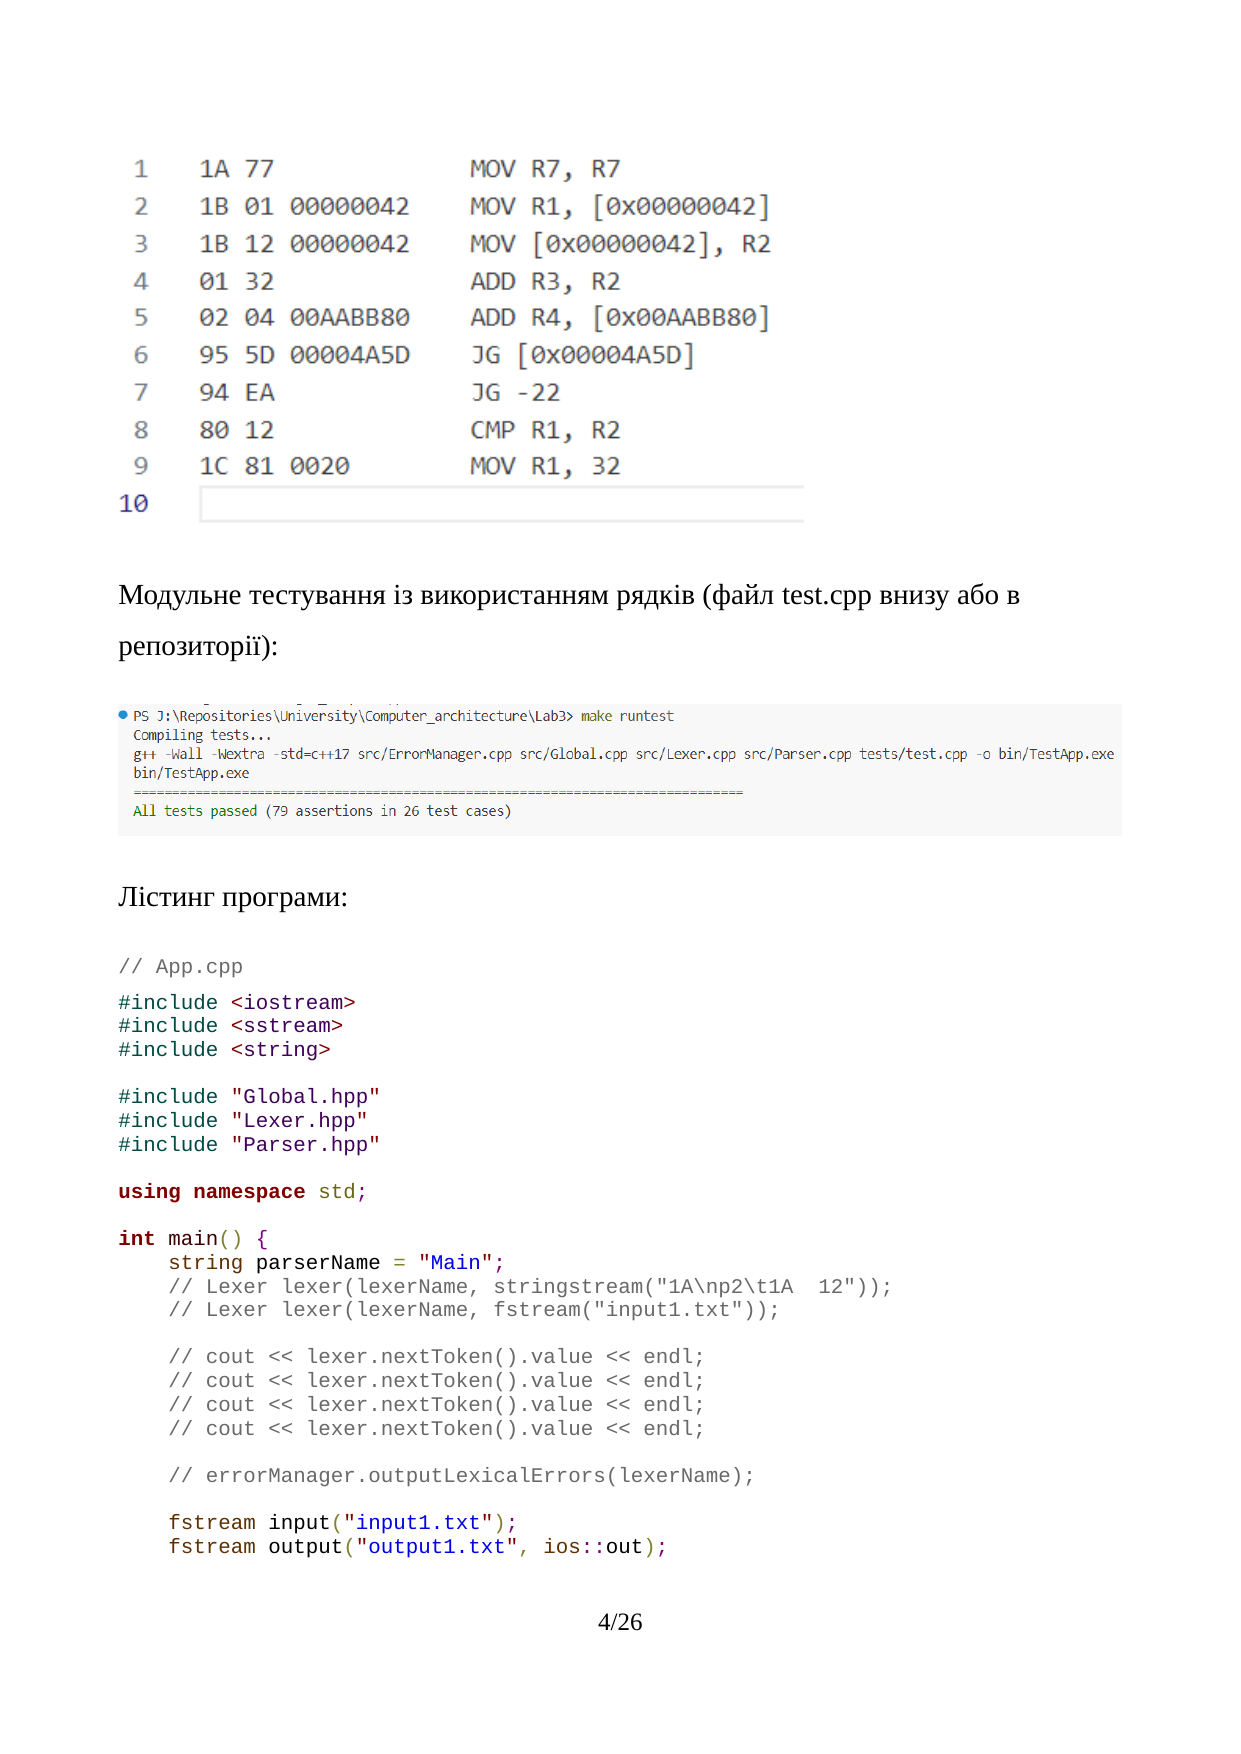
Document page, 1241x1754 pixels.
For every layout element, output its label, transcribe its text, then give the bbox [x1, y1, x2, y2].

text // cout << lexer.nextToken().value << endl; [118, 1417, 1122, 1441]
text Модульне тестування із використанням рядків (файл test.cpp внизу або в репозиторії): [118, 577, 1122, 661]
text #include <sstream> [118, 1016, 1122, 1039]
text #include <string> [118, 1039, 1122, 1063]
text fstream input("input1.txt"); [118, 1512, 1122, 1536]
text // cout << lexer.nextToken().value << endl; [118, 1394, 1122, 1417]
text Лістинг програми: [118, 879, 1122, 913]
text // cout << lexer.nextToken().value << endl; [118, 1347, 1122, 1370]
text #include "Parser.hpp" [118, 1134, 1122, 1157]
text #include <iostream> [118, 992, 1122, 1016]
text // Lexer lexer(lexerName, stringstream("1A\np2\t1A 12")); [118, 1276, 1122, 1299]
text #include "Global.hpp" [118, 1086, 1122, 1110]
text string parserName = "Main"; [118, 1252, 1122, 1276]
text // errorManager.outputLexicalErrors(lexerName); [118, 1465, 1122, 1488]
picture [118, 118, 804, 534]
text fstream output("output1.txt", ios::out); [118, 1536, 1122, 1559]
text // App.cpp [118, 956, 1122, 980]
text // Lexer lexer(lexerName, fstream("input1.txt")); [118, 1299, 1122, 1323]
text #include "Lexer.hpp" [118, 1110, 1122, 1134]
text using namespace std; [118, 1181, 1122, 1205]
text int main() { [118, 1228, 1122, 1252]
picture [118, 704, 1123, 836]
text // cout << lexer.nextToken().value << endl; [118, 1370, 1122, 1394]
